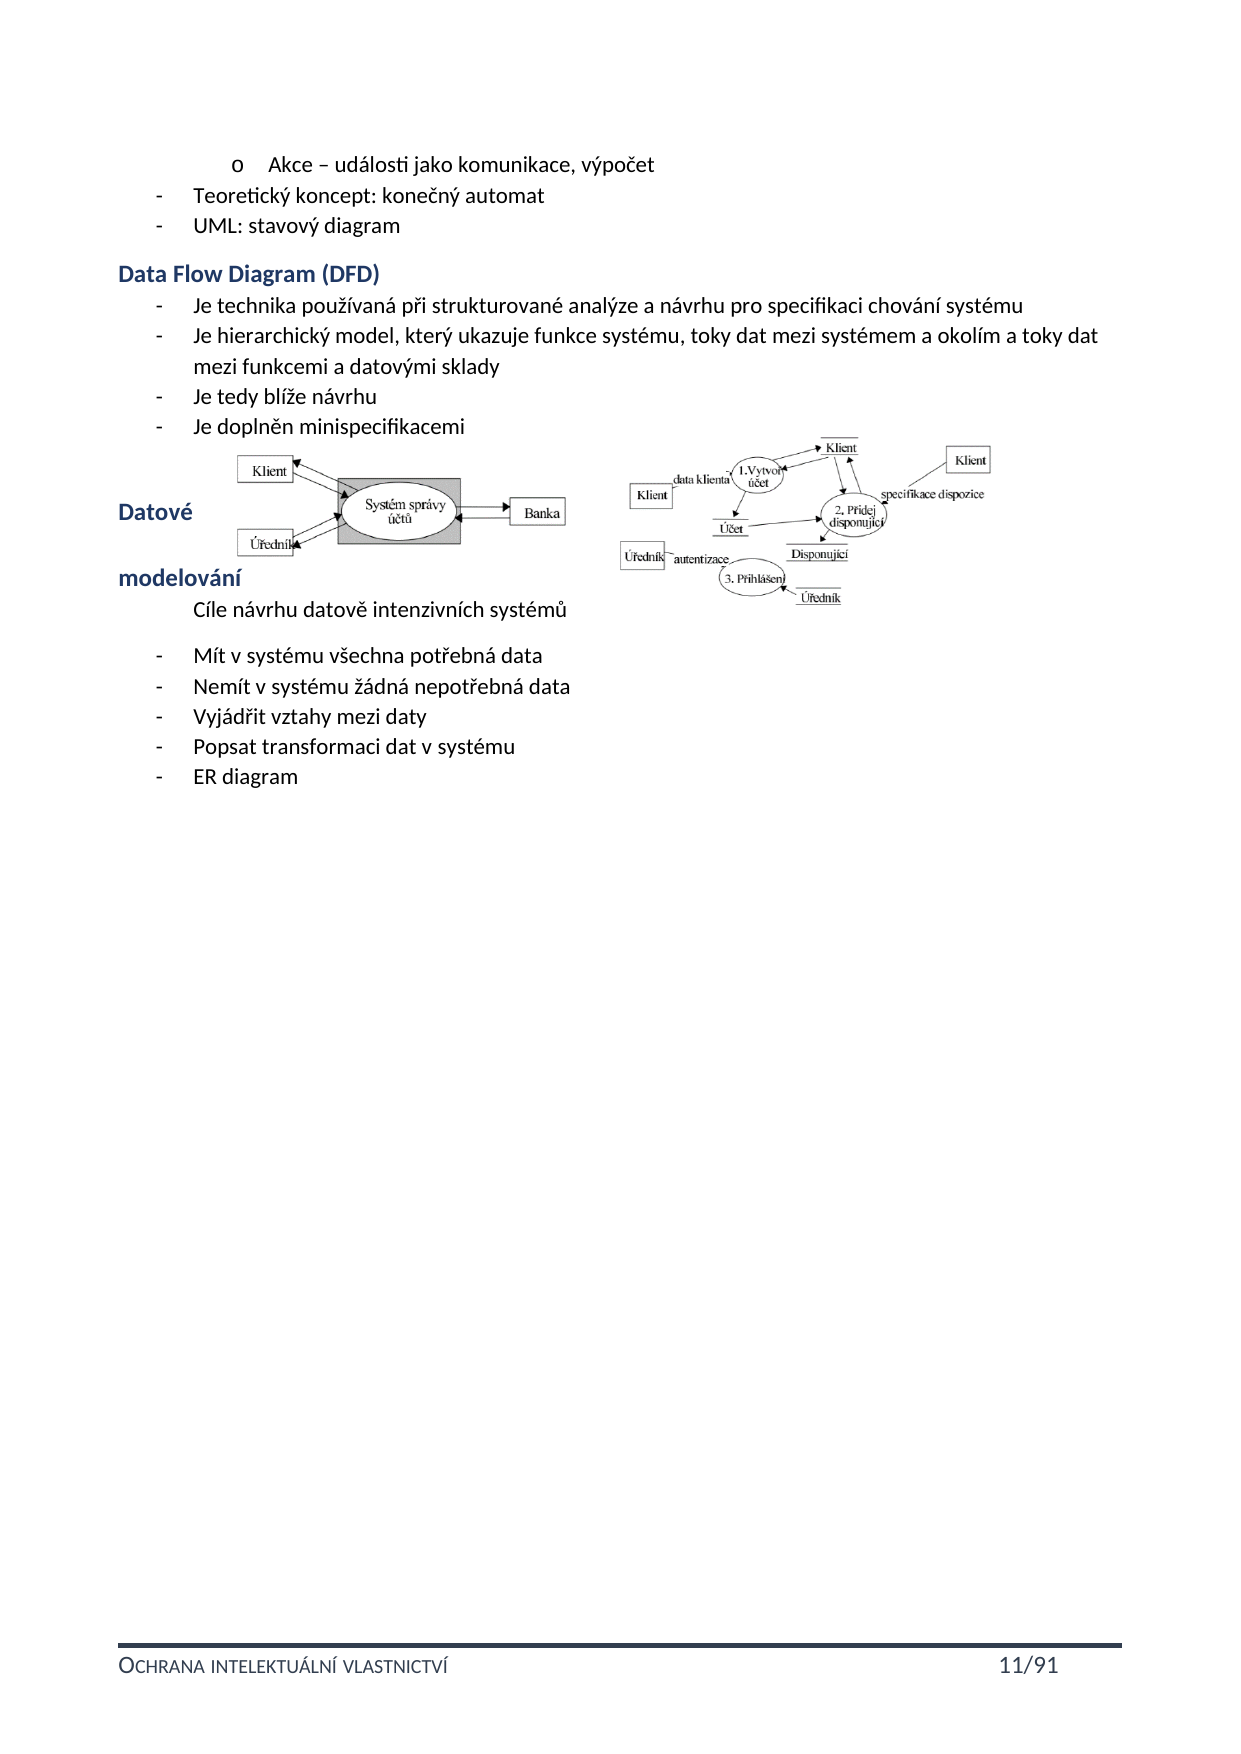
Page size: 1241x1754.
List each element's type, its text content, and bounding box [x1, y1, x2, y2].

list Je technika používaná při strukturované analýze a návrhu pro specifikaci chování systému [156, 291, 1122, 319]
list Nemít v systému žádná nepotřebná data [156, 672, 1122, 700]
picture [614, 415, 995, 609]
subtitle Datové modelování [118, 496, 614, 592]
list Je tedy blíže návrhu [156, 382, 1122, 410]
list Mít v systému všechna potřebná data [156, 642, 1122, 670]
list UML: stavový diagram [156, 212, 1122, 240]
picture [233, 449, 568, 562]
list Vyjádřit vztahy mezi daty [156, 702, 1122, 730]
subtitle [995, 496, 1122, 592]
list Akce – události jako komunikace, výpočet [231, 150, 1122, 179]
list Je doplněn minispecifikacemi [156, 412, 1122, 440]
text Cíle návrhu datově intenzivních systémů [118, 595, 1122, 623]
subtitle Data Flow Diagram (DFD) [118, 258, 1122, 289]
list ER diagram [156, 762, 1122, 791]
list Teoretický koncept: konečný automat [156, 181, 1122, 209]
list Je hierarchický model, který ukazuje funkce systému, toky dat mezi systémem a okolím a toky dat mezi funkcemi a datovými sklady [156, 322, 1122, 380]
list Popsat transformaci dat v systému [156, 732, 1009, 760]
